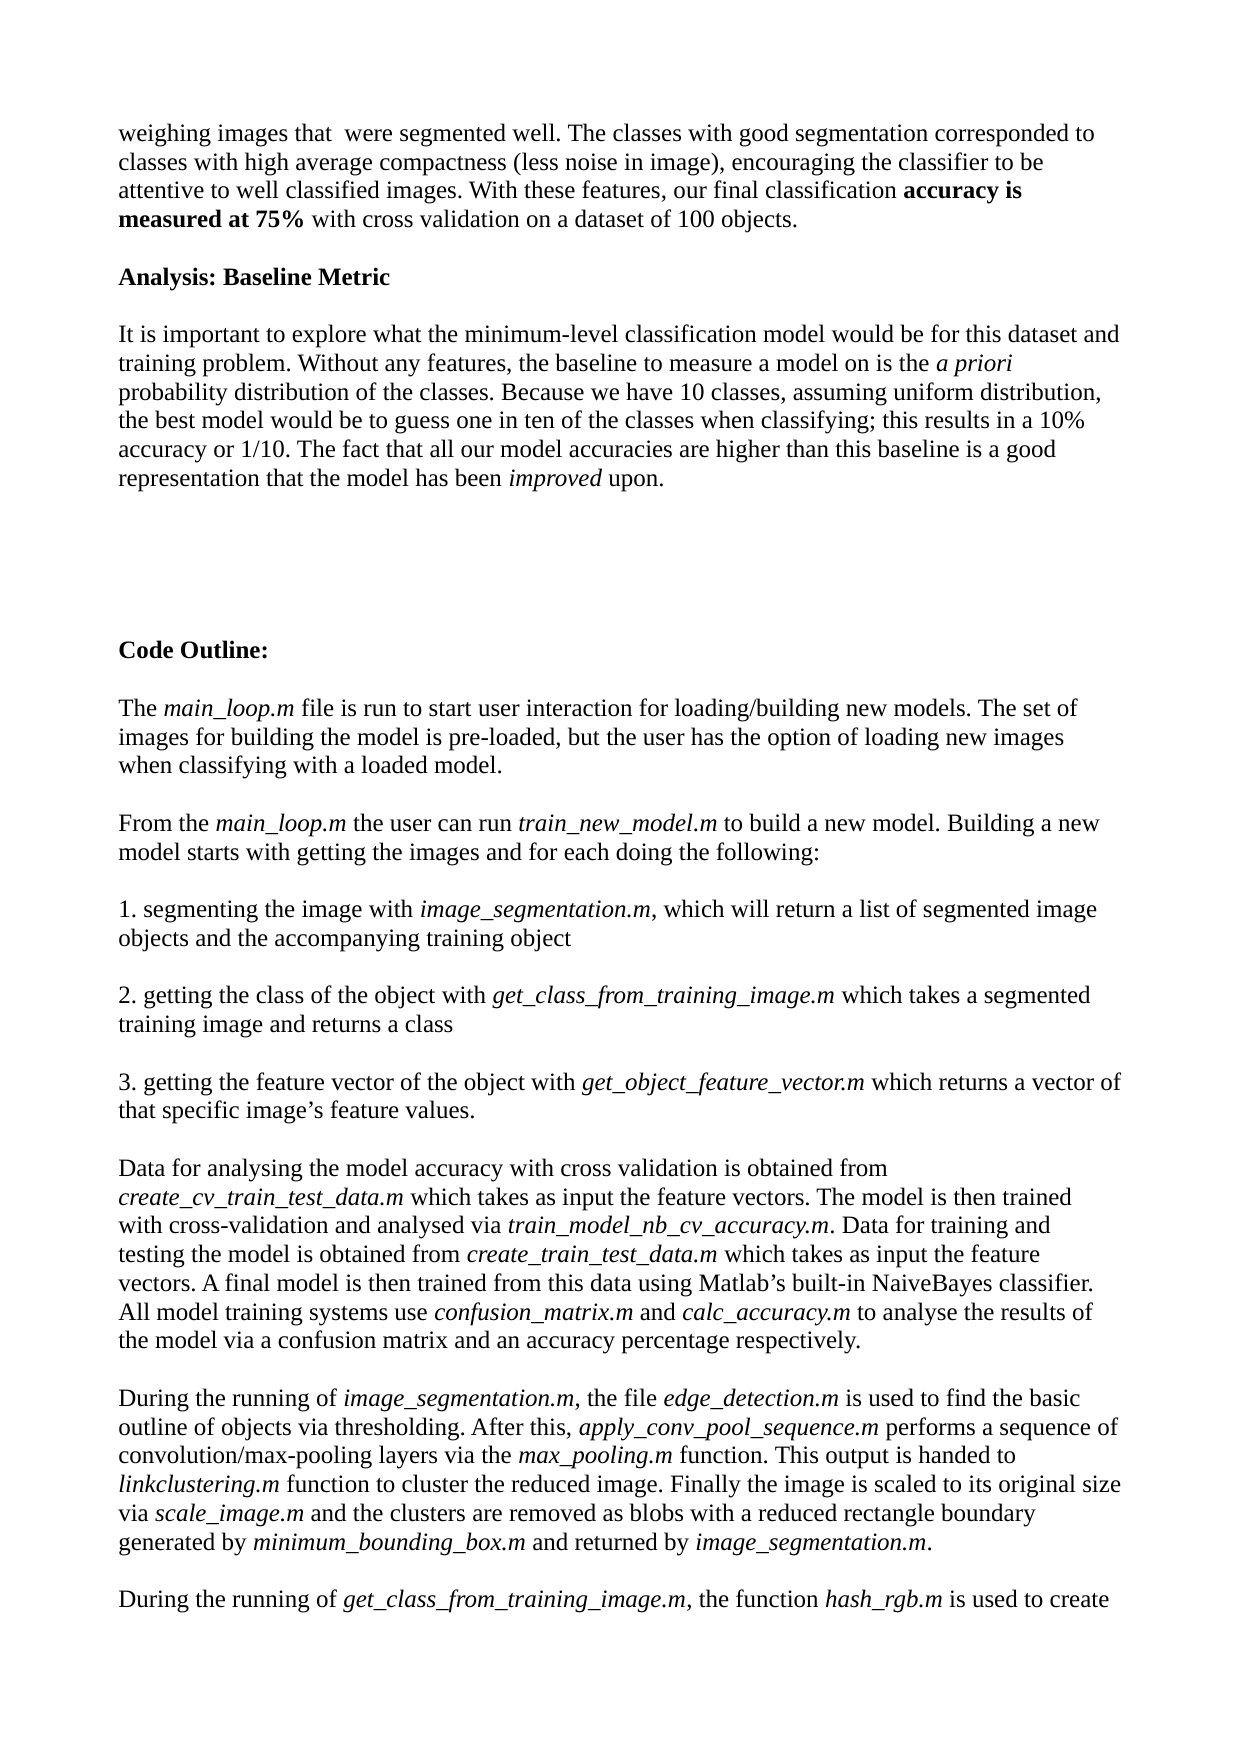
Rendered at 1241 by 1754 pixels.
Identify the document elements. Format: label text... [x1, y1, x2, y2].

text It is important to explore what the minimum-level classification model would be for this dataset and training problem. Without any features, the baseline to measure a model on is the a priori probability distribution of the classes. Because we have 10 classes, assuming uniform distribution, the best model would be to guess one in ten of the classes when classifying; this results in a 10% accuracy or 1/10. The fact that all our model accuracies are higher than this baseline is a good representation that the model has been improved upon. [118, 319, 1122, 492]
text 2. getting the class of the object with get_class_from_training_image.m which takes a segmented training image and returns a class [118, 981, 1122, 1038]
text The main_loop.m file is run to start user interaction for loading/building new models. The set of images for building the model is pre-loaded, but the user has the option of loading new images when classifying with a loaded model. [118, 693, 1122, 779]
text During the running of image_segmentation.m, the file edge_detection.m is used to find the basic outline of objects via thresholding. After this, apply_conv_pool_sequence.m performs a sequence of convolution/max-pooling layers via the max_pooling.m function. This output is handed to linkclustering.m function to cluster the reduced image. Finally the image is scaled to its original size via scale_image.m and the clusters are removed as blobs with a reduced rectangle boundary generated by minimum_bounding_box.m and returned by image_segmentation.m. [118, 1383, 1122, 1556]
text From the main_loop.m the user can run train_new_model.m to build a new model. Building a new model starts with getting the images and for each doing the following: [118, 808, 1122, 866]
text 1. segmenting the image with image_segmentation.m, which will return a list of segmented image objects and the accompanying training object [118, 894, 1122, 952]
text Data for analysing the model accuracy with cross validation is obtained from create_cv_train_test_data.m which takes as input the feature vectors. The model is then trained with cross-validation and analysed via train_model_nb_cv_accuracy.m. Data for training and testing the model is obtained from create_train_test_data.m which takes as input the feature vectors. A final model is then trained from this data using Matlab’s built-in NaiveBayes classifier. All model training systems use confusion_matrix.m and calc_accuracy.m to analyse the results of the model via a confusion matrix and an accuracy percentage respectively. [118, 1153, 1122, 1354]
text During the running of get_class_from_training_image.m, the function hash_rgb.m is used to create [118, 1584, 1122, 1613]
text Analysis: Baseline Metric [118, 262, 1122, 291]
text 3. getting the feature vector of the object with get_object_feature_vector.m which returns a vector of that specific image’s feature values. [118, 1067, 1122, 1124]
text weighing images that were segmented well. The classes with good segmentation corresponded to classes with high average compactness (less noise in image), encouraging the classifier to be attentive to well classified images. With these features, our final classification accuracy is measured at 75% with cross validation on a dataset of 100 objects. [118, 118, 1122, 233]
text Code Outline: [118, 636, 1122, 664]
